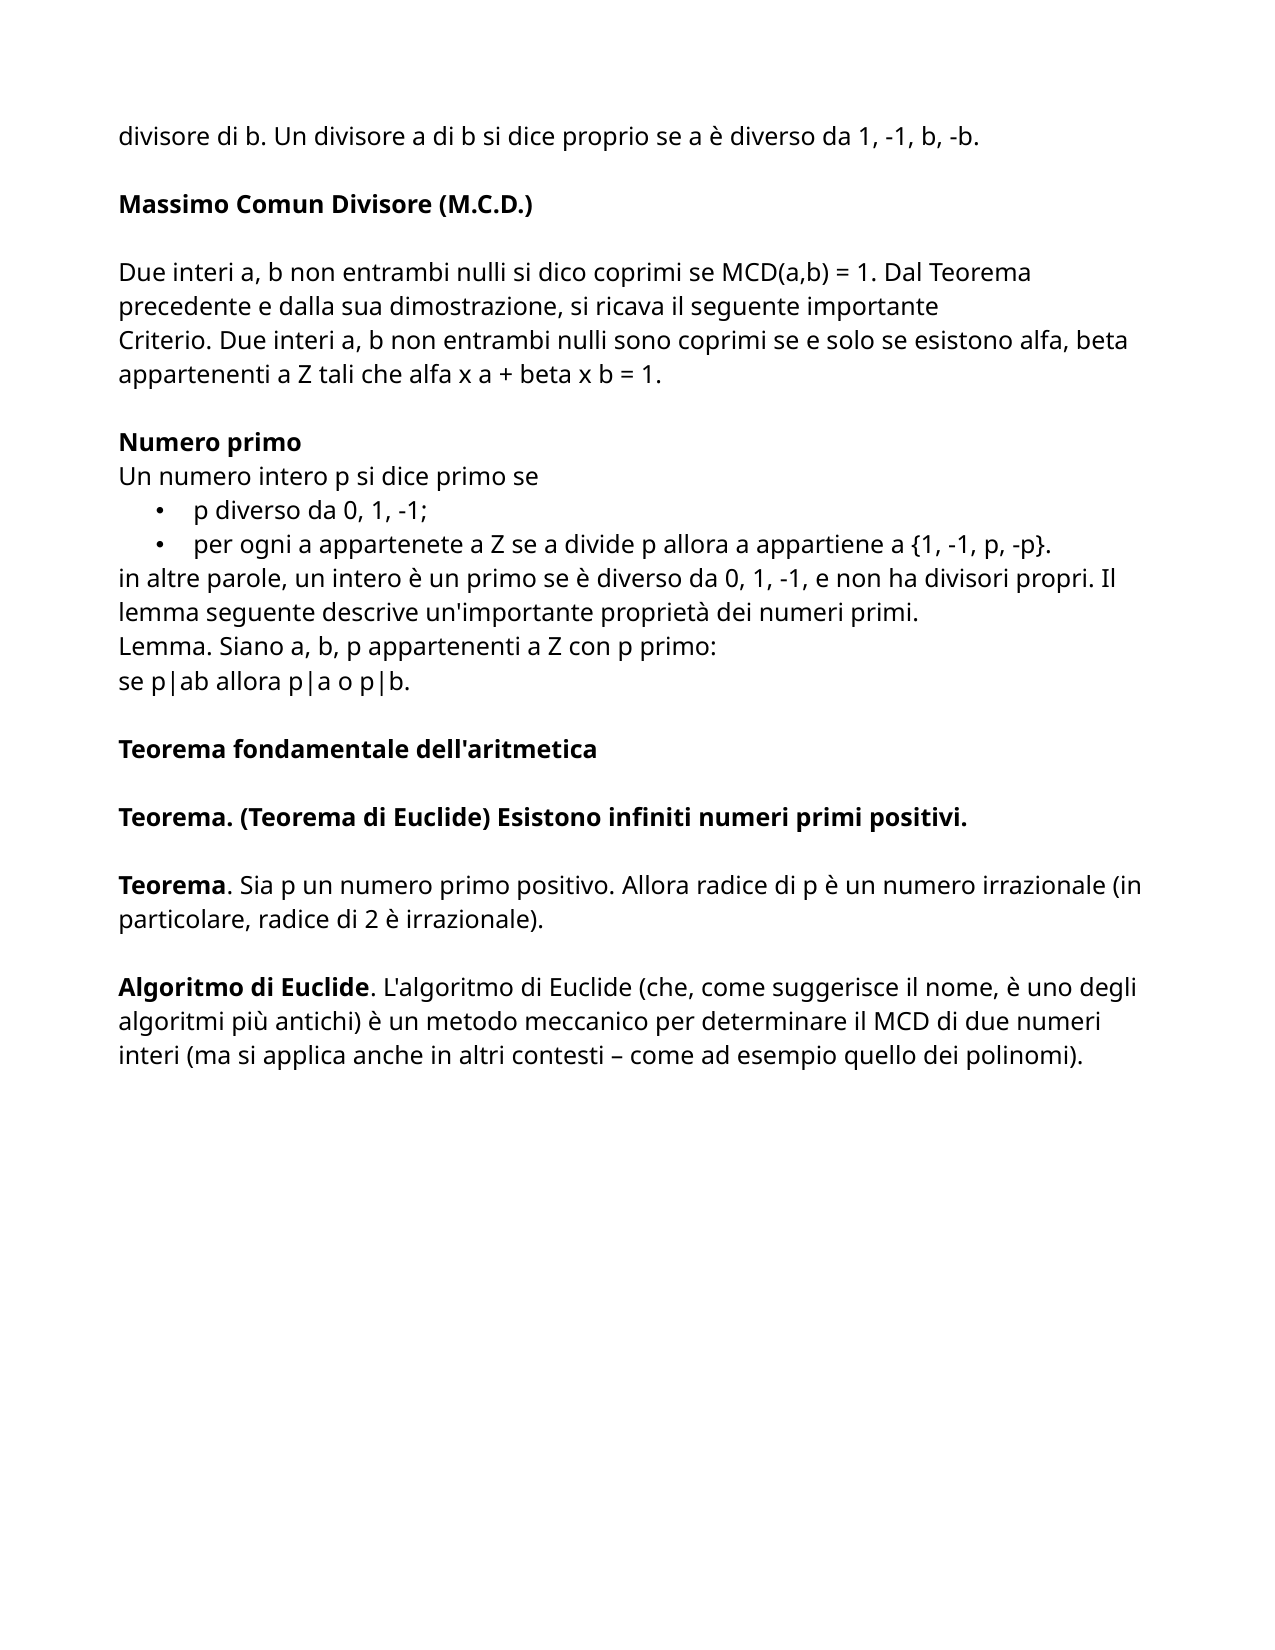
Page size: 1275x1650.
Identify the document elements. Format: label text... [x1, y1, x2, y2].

text Teorema. (Teorema di Euclide) Esistono infiniti numeri primi positivi. [118, 799, 1157, 833]
text Massimo Comun Divisore (M.C.D.) [118, 186, 1157, 220]
text Lemma. Siano a, b, p appartenenti a Z con p primo: [118, 629, 1157, 663]
list p diverso da 0, 1, -1; [156, 493, 1157, 527]
list per ogni a appartenete a Z se a divide p allora a appartiene a {1, -1, p, -p}. [156, 527, 1157, 561]
text in altre parole, un intero è un primo se è diverso da 0, 1, -1, e non ha divisori propri. Il lemma seguente descrive un'importante proprietà dei numeri primi. [118, 561, 1157, 629]
text Algoritmo di Euclide. L'algoritmo di Euclide (che, come suggerisce il nome, è uno degli algoritmi più antichi) è un metodo meccanico per determinare il MCD di due numeri interi (ma si applica anche in altri contesti – come ad esempio quello dei polinomi). [118, 970, 1157, 1072]
text Due interi a, b non entrambi nulli si dico coprimi se MCD(a,b) = 1. Dal Teorema precedente e dalla sua dimostrazione, si ricava il seguente importante [118, 254, 1157, 322]
text se p|ab allora p|a o p|b. [118, 663, 1157, 697]
text Un numero intero p si dice primo se [118, 459, 1157, 493]
text Teorema fondamentale dell'aritmetica [118, 731, 1157, 765]
text Criterio. Due interi a, b non entrambi nulli sono coprimi se e solo se esistono alfa, beta appartenenti a Z tali che alfa x a + beta x b = 1. [118, 322, 1157, 391]
text Numero primo [118, 425, 1157, 459]
text divisore di b. Un divisore a di b si dice proprio se a è diverso da 1, -1, b, -b. [118, 118, 1157, 152]
text Teorema. Sia p un numero primo positivo. Allora radice di p è un numero irrazionale (in particolare, radice di 2 è irrazionale). [118, 867, 1157, 936]
